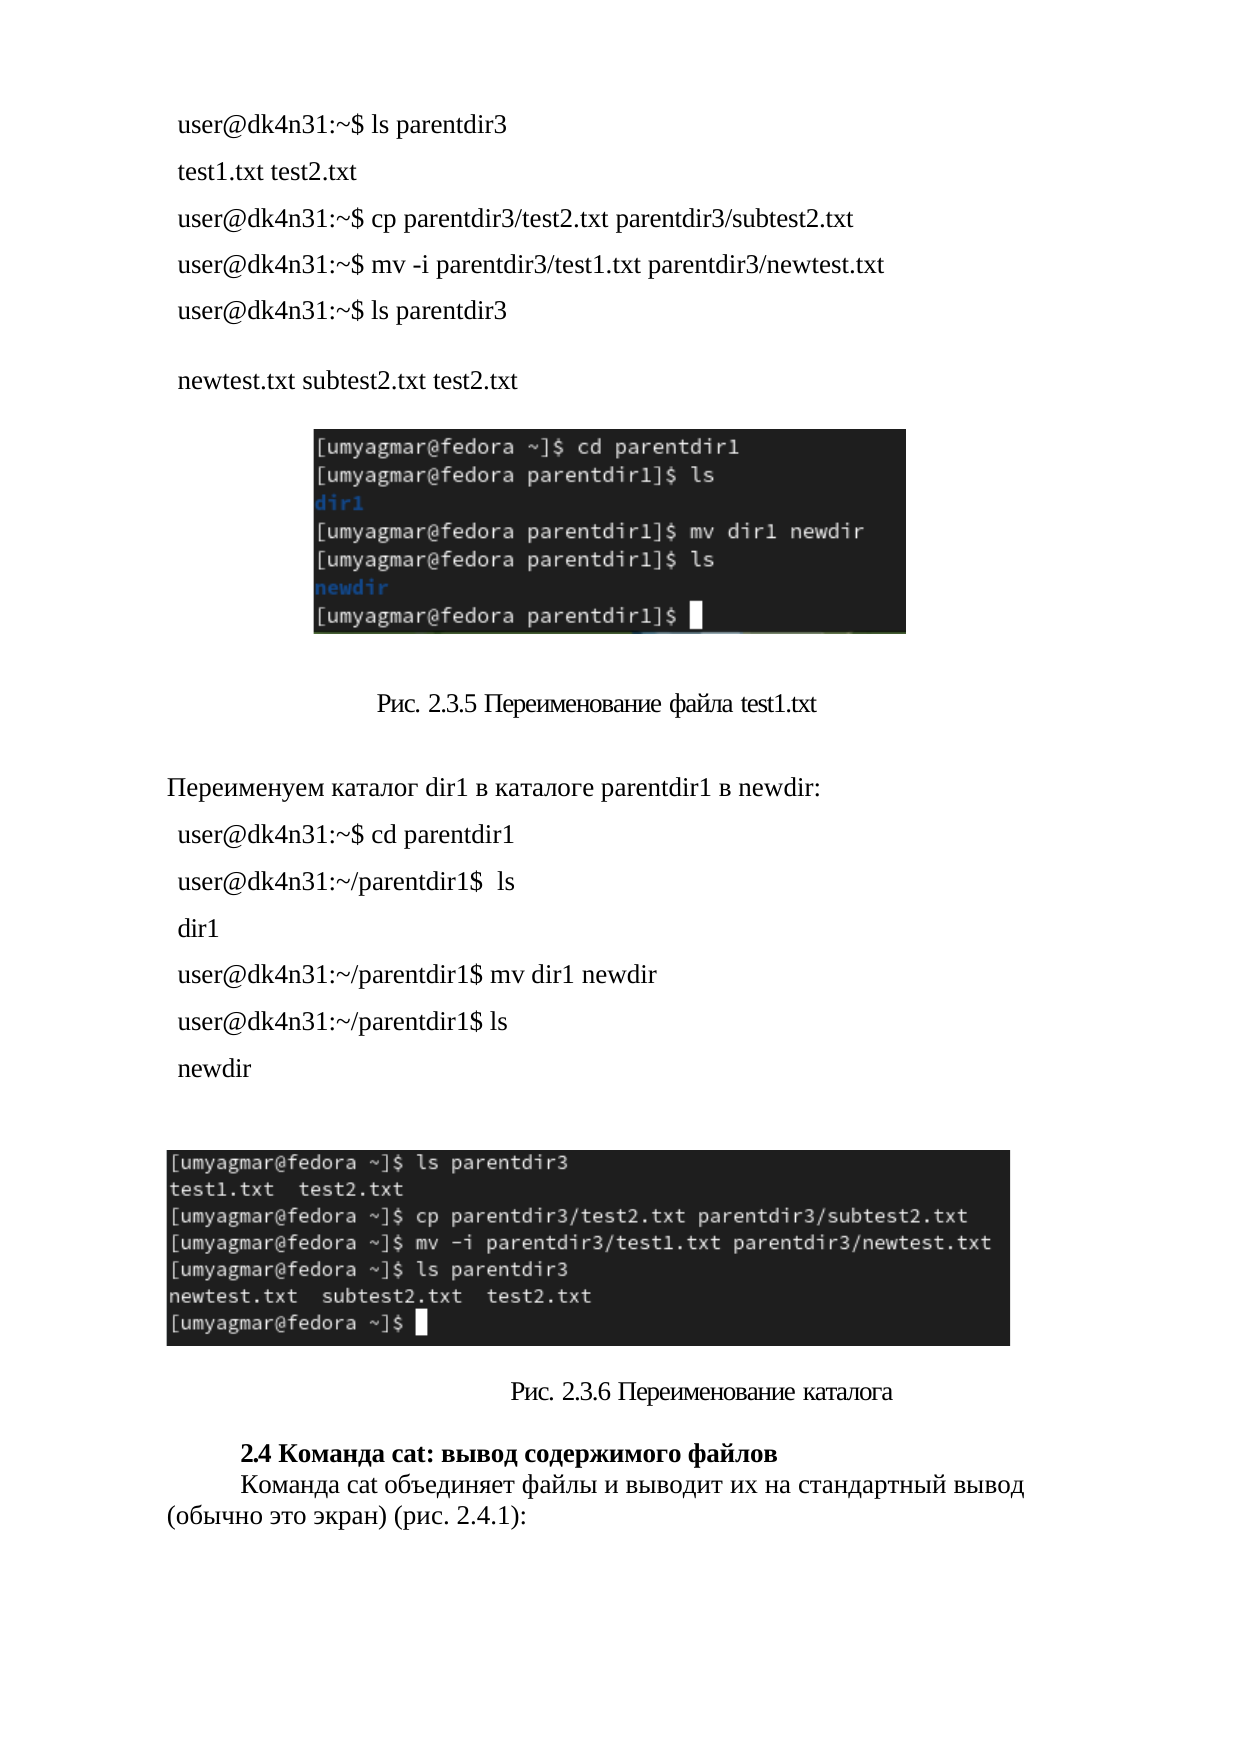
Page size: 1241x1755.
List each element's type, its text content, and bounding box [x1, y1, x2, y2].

text user@dk4n31:~/parentdir1$ mv dir1 newdir user@dk4n31:~/parentdir1$ ls [177, 959, 773, 1036]
text Команда cat объединяет файлы и выводит их на стандартный вывод (обычно это экран) (рис. 2.4.1): [167, 1468, 1079, 1531]
text user@dk4n31:~$ ls parentdir3 test1.txt test2.txt [177, 108, 588, 186]
text user@dk4n31:~$ cp parentdir3/test2.txt parentdir3/subtest2.txt [177, 202, 1163, 233]
text Переименуем каталог dir1 в каталоге parentdir1 в newdir: [167, 718, 921, 802]
text user@dk4n31:~$ cd parentdir1 user@dk4n31:~/parentdir1$ ls dir1 [177, 818, 515, 943]
text Рис. 2.3.6 Переименование каталога [326, 1375, 1079, 1406]
text newdir [177, 1052, 1163, 1083]
text Рис. 2.3.5 Переименование файла test1.txt [314, 634, 921, 718]
text newtest.txt subtest2.txt test2.txt [177, 364, 1163, 396]
text user@dk4n31:~$ mv -i parentdir3/test1.txt parentdir3/newtest.txt user@dk4n31:~$ ls parentdir3 [177, 234, 968, 325]
text 2.4 Команда cat: вывод содержимого файлов [167, 1437, 1079, 1468]
